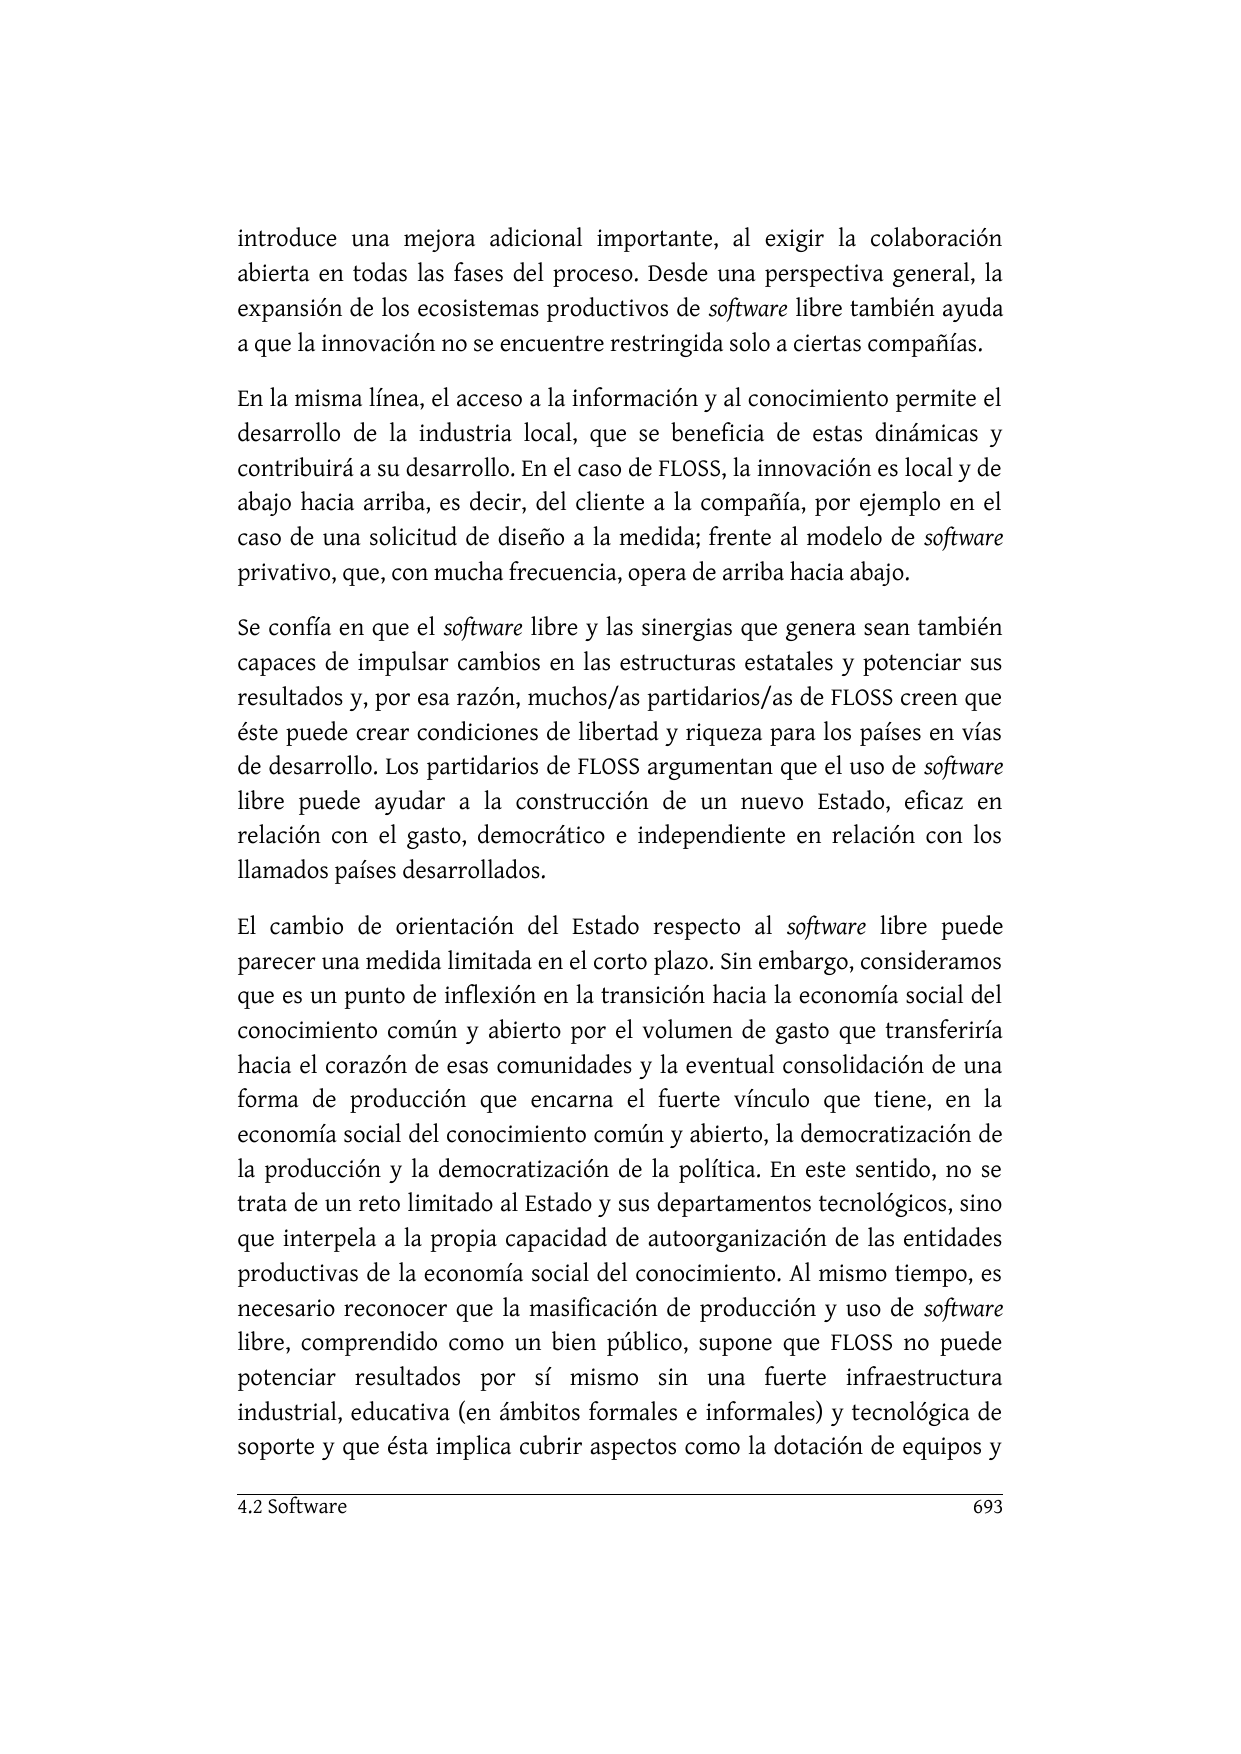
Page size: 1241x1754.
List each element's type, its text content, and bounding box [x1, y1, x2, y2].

text El cambio de orientación del Estado respecto al software libre puede parecer una medida limitada en el corto plazo. Sin embargo, consideramos que es un punto de inflexión en la transición hacia la economía social del conocimiento común y abierto por el volumen de gasto que transferiría hacia el corazón de esas comunidades y la eventual consolidación de una forma de producción que encarna el fuerte vínculo que tiene, en la economía social del conocimiento común y abierto, la democratización de la producción y la democratización de la política. En este sentido, no se trata de un reto limitado al Estado y sus departamentos tecnológicos, sino que interpela a la propia capacidad de autoorganización de las entidades productivas de la economía social del conocimiento. Al mismo tiempo, es necesario reconocer que la masificación de producción y uso de software libre, comprendido como un bien público, supone que FLOSS no puede potenciar resultados por sí mismo sin una fuerte infraestructura industrial, educativa (en ámbitos formales e informales) y tecnológica de soporte y que ésta implica cubrir aspectos como la dotación de equipos y [237, 912, 1003, 1462]
text introduce una mejora adicional importante, al exigir la colaboración abierta en todas las fases del proceso. Desde una perspectiva general, la expansión de los ecosistemas productivos de software libre también ayuda a que la innovación no se encuentre restringida solo a ciertas compañías. [237, 225, 1003, 358]
text En la misma línea, el acceso a la información y al conocimiento permite el desarrollo de la industria local, que se beneficia de estas dinámicas y contribuirá a su desarrollo. En el caso de FLOSS, la innovación es local y de abajo hacia arriba, es decir, del cliente a la compañía, por ejemplo en el caso de una solicitud de diseño a la medida; frente al modelo de software privativo, que, con mucha frecuencia, opera de arriba hacia abajo. [237, 385, 1003, 587]
text Se confía en que el software libre y las sinergias que genera sean también capaces de impulsar cambios en las estructuras estatales y potenciar sus resultados y, por esa razón, muchos/as partidarios/as de FLOSS creen que éste puede crear condiciones de libertad y riqueza para los países en vías de desarrollo. Los partidarios de FLOSS argumentan que el uso de software libre puede ayudar a la construcción de un nuevo Estado, eficaz en relación con el gasto, democrático e independiente en relación con los llamados países desarrollados. [237, 614, 1003, 886]
